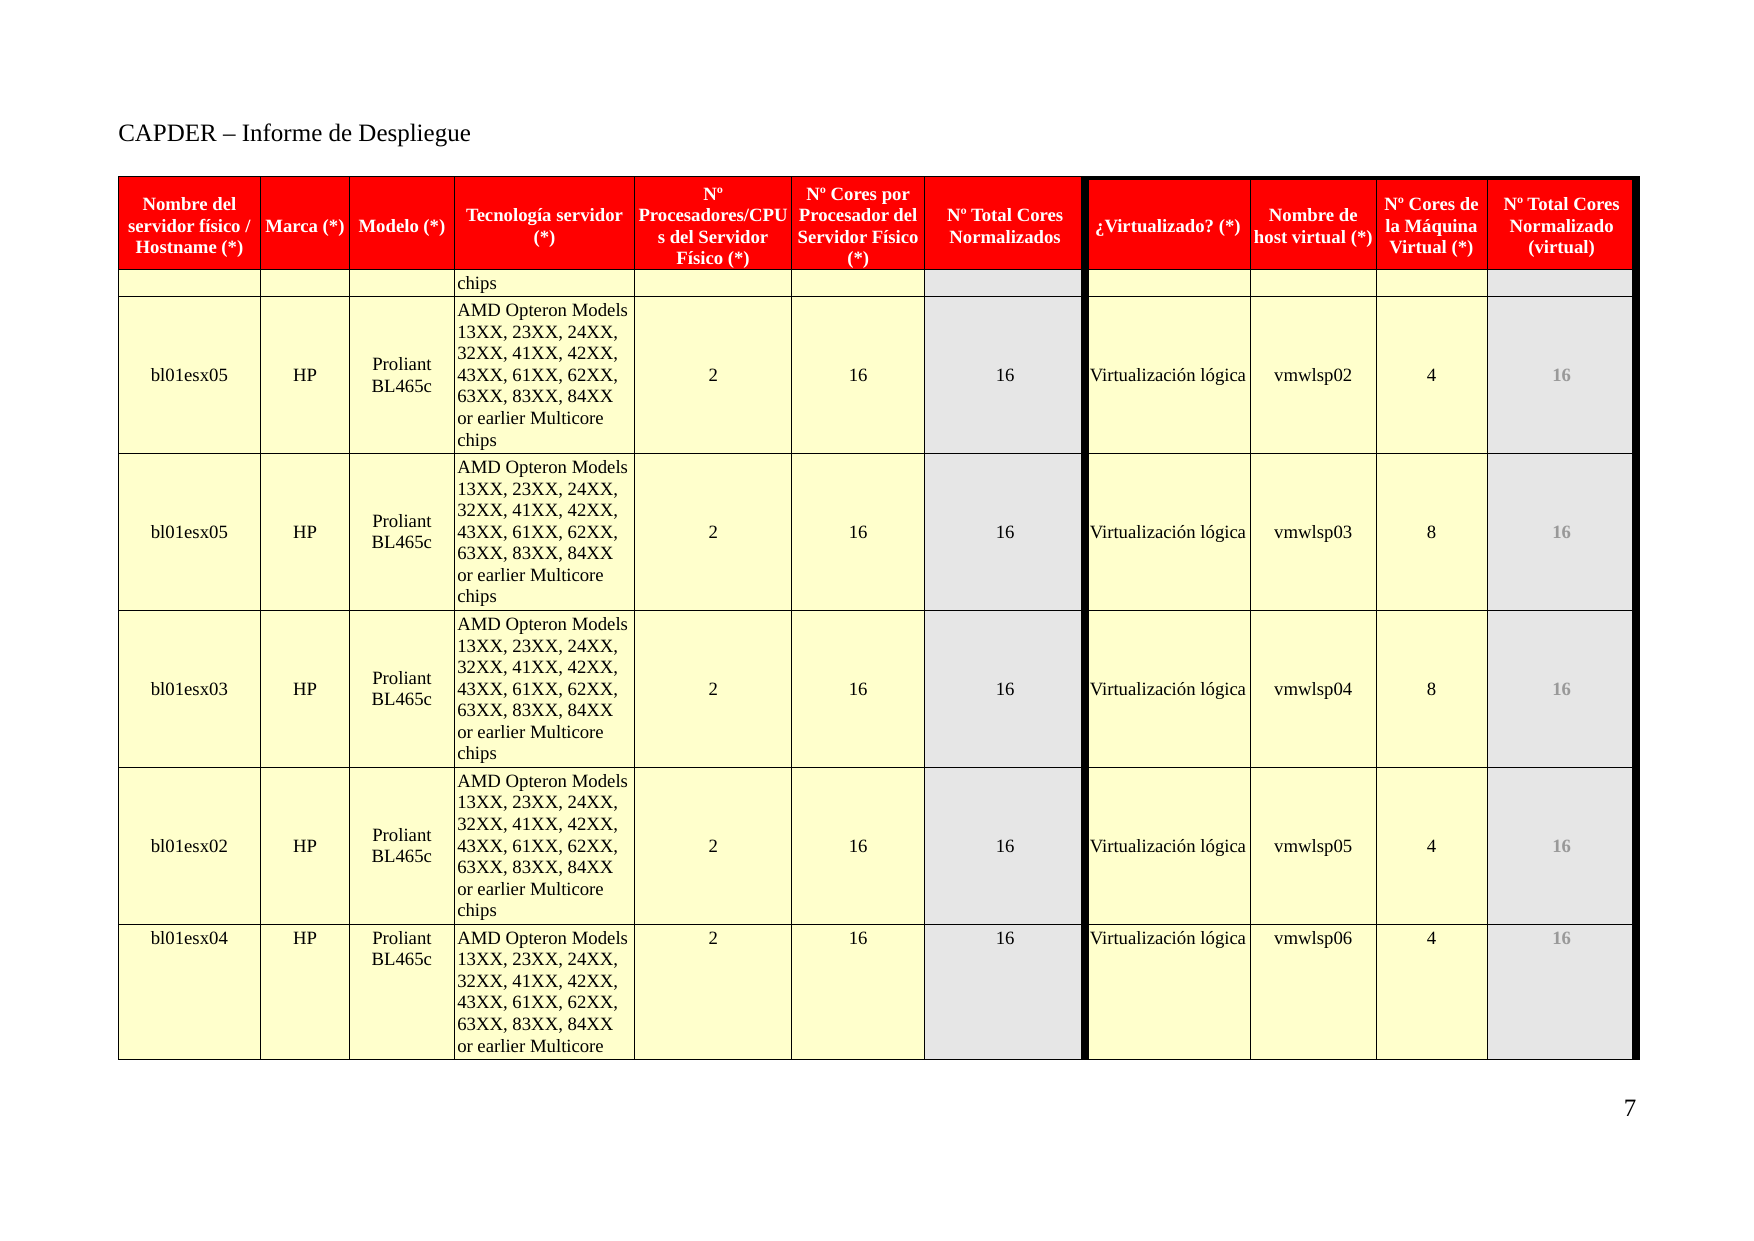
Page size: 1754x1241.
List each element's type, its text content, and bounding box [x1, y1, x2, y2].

table_header Nº Total Cores Normalizados [925, 177, 1081, 269]
table_cell bl01esx05 [119, 297, 260, 453]
table_cell 16 [792, 297, 924, 453]
table_cell 16 [925, 611, 1081, 767]
table_cell 4 [1377, 768, 1487, 924]
table_header Nº Procesadores/CPUs del Servidor Físico (*) [635, 177, 791, 269]
table_cell bl01esx02 [119, 768, 260, 924]
table_cell AMD Opteron Models 13XX, 23XX, 24XX, 32XX, 41XX, 42XX, 43XX, 61XX, 62XX, 63XX, 83XX, 84XX or earlier Multicore chips [455, 611, 634, 767]
table_cell [1488, 270, 1632, 296]
table_cell [261, 270, 349, 296]
table_header Nº Total Cores Normalizado (virtual) [1488, 180, 1632, 269]
table_cell AMD Opteron Models 13XX, 23XX, 24XX, 32XX, 41XX, 42XX, 43XX, 61XX, 62XX, 63XX, 83XX, 84XX or earlier Multicore chips [455, 454, 634, 610]
table_cell [1089, 270, 1250, 296]
table_cell Virtualización lógica [1089, 297, 1250, 453]
table_cell 2 [635, 611, 791, 767]
table_cell [635, 270, 791, 296]
table_cell 2 [635, 768, 791, 924]
table_cell 16 [925, 925, 1081, 1059]
table_cell bl01esx05 [119, 454, 260, 610]
table_cell HP [261, 454, 349, 610]
table_cell 16 [792, 454, 924, 610]
table_cell vmwlsp05 [1251, 768, 1376, 924]
table_cell Proliant BL465c [350, 611, 454, 767]
table_cell 4 [1377, 925, 1487, 1059]
table_cell 4 [1377, 297, 1487, 453]
table_cell 2 [635, 454, 791, 610]
table_cell [792, 270, 924, 296]
table_cell [1251, 270, 1376, 296]
table_header ¿Virtualizado? (*) [1089, 180, 1250, 269]
table_cell AMD Opteron Models 13XX, 23XX, 24XX, 32XX, 41XX, 42XX, 43XX, 61XX, 62XX, 63XX, 83XX, 84XX or earlier Multicore chips [455, 297, 634, 453]
table_cell 16 [1488, 611, 1632, 767]
table_header Tecnología servidor (*) [455, 177, 634, 269]
table_cell Proliant BL465c [350, 925, 454, 1059]
table_cell HP [261, 611, 349, 767]
table_cell HP [261, 297, 349, 453]
table_cell Proliant BL465c [350, 768, 454, 924]
table_header Nombre de host virtual (*) [1251, 180, 1376, 269]
table_cell Virtualización lógica [1089, 611, 1250, 767]
table_cell AMD Opteron Models 13XX, 23XX, 24XX, 32XX, 41XX, 42XX, 43XX, 61XX, 62XX, 63XX, 83XX, 84XX or earlier Multicore [455, 925, 634, 1059]
table_cell 16 [792, 925, 924, 1059]
table_cell 16 [1488, 925, 1632, 1059]
table_cell HP [261, 768, 349, 924]
table_cell vmwlsp03 [1251, 454, 1376, 610]
table_cell 16 [925, 454, 1081, 610]
table_cell 2 [635, 297, 791, 453]
table_header Marca (*) [261, 177, 349, 269]
table_cell Virtualización lógica [1089, 454, 1250, 610]
table_cell 16 [925, 768, 1081, 924]
table_cell Virtualización lógica [1089, 768, 1250, 924]
table_cell [925, 270, 1081, 296]
table_cell [1377, 270, 1487, 296]
table_header Modelo (*) [350, 177, 454, 269]
table_cell 16 [1488, 454, 1632, 610]
table_cell 16 [792, 768, 924, 924]
table_cell Proliant BL465c [350, 297, 454, 453]
table_cell 2 [635, 925, 791, 1059]
table_cell 16 [925, 297, 1081, 453]
table_cell 16 [1488, 768, 1632, 924]
table_header Nº Cores por Procesador del Servidor Físico (*) [792, 177, 924, 269]
table_cell 8 [1377, 611, 1487, 767]
table_header Nº Cores de la Máquina Virtual (*) [1377, 180, 1487, 269]
table_cell 8 [1377, 454, 1487, 610]
table_cell bl01esx04 [119, 925, 260, 1059]
table_cell chips [455, 270, 634, 296]
table_cell vmwlsp02 [1251, 297, 1376, 453]
table_cell HP [261, 925, 349, 1059]
table_cell vmwlsp06 [1251, 925, 1376, 1059]
table_cell AMD Opteron Models 13XX, 23XX, 24XX, 32XX, 41XX, 42XX, 43XX, 61XX, 62XX, 63XX, 83XX, 84XX or earlier Multicore chips [455, 768, 634, 924]
table_cell [119, 270, 260, 296]
table_cell [350, 270, 454, 296]
table_cell Virtualización lógica [1089, 925, 1250, 1059]
table_cell bl01esx03 [119, 611, 260, 767]
table_cell 16 [1488, 297, 1632, 453]
table_cell vmwlsp04 [1251, 611, 1376, 767]
table_header Nombre del servidor físico / Hostname (*) [119, 177, 260, 269]
table_cell Proliant BL465c [350, 454, 454, 610]
table_cell 16 [792, 611, 924, 767]
